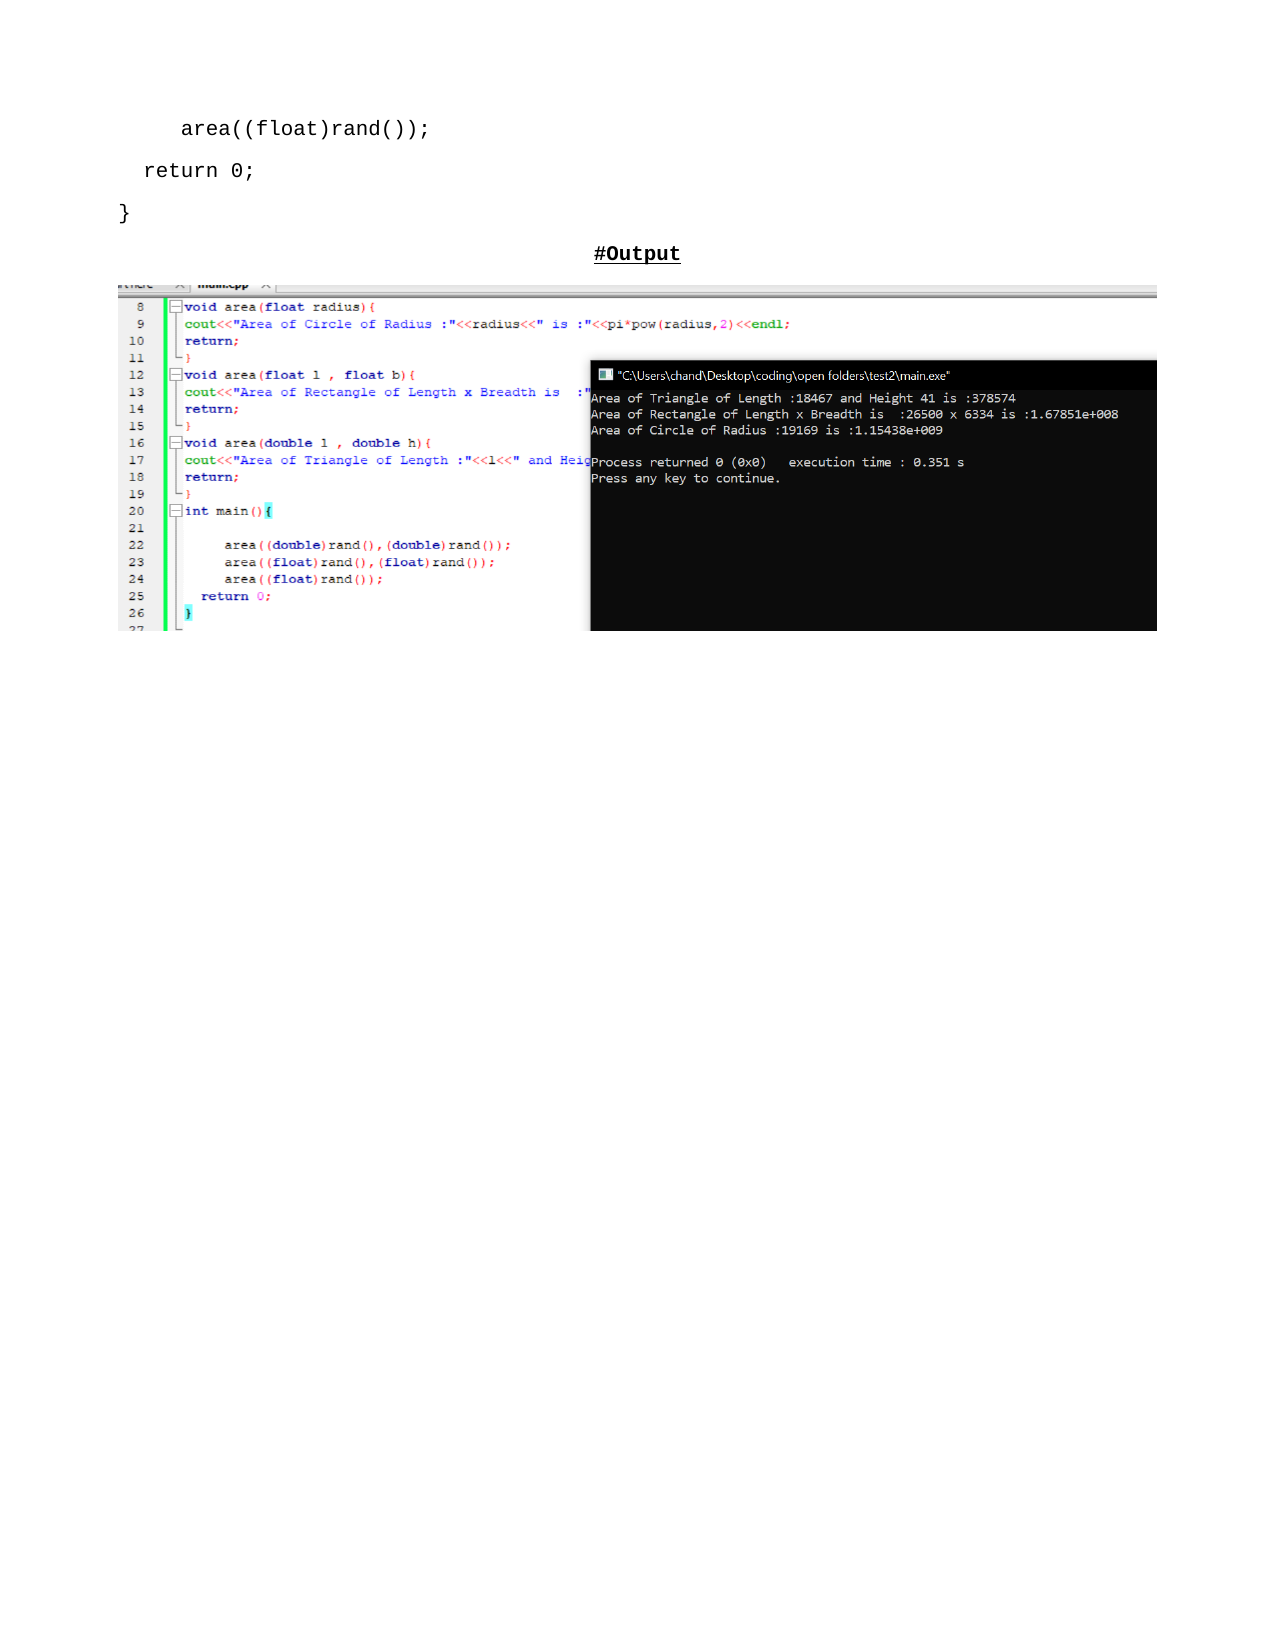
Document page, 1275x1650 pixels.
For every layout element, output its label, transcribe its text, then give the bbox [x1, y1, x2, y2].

text return 0; [118, 160, 1157, 183]
picture [118, 285, 1157, 631]
text #Output [118, 243, 1157, 267]
text } [118, 202, 1157, 225]
text area((float)rand()); [118, 118, 1157, 142]
